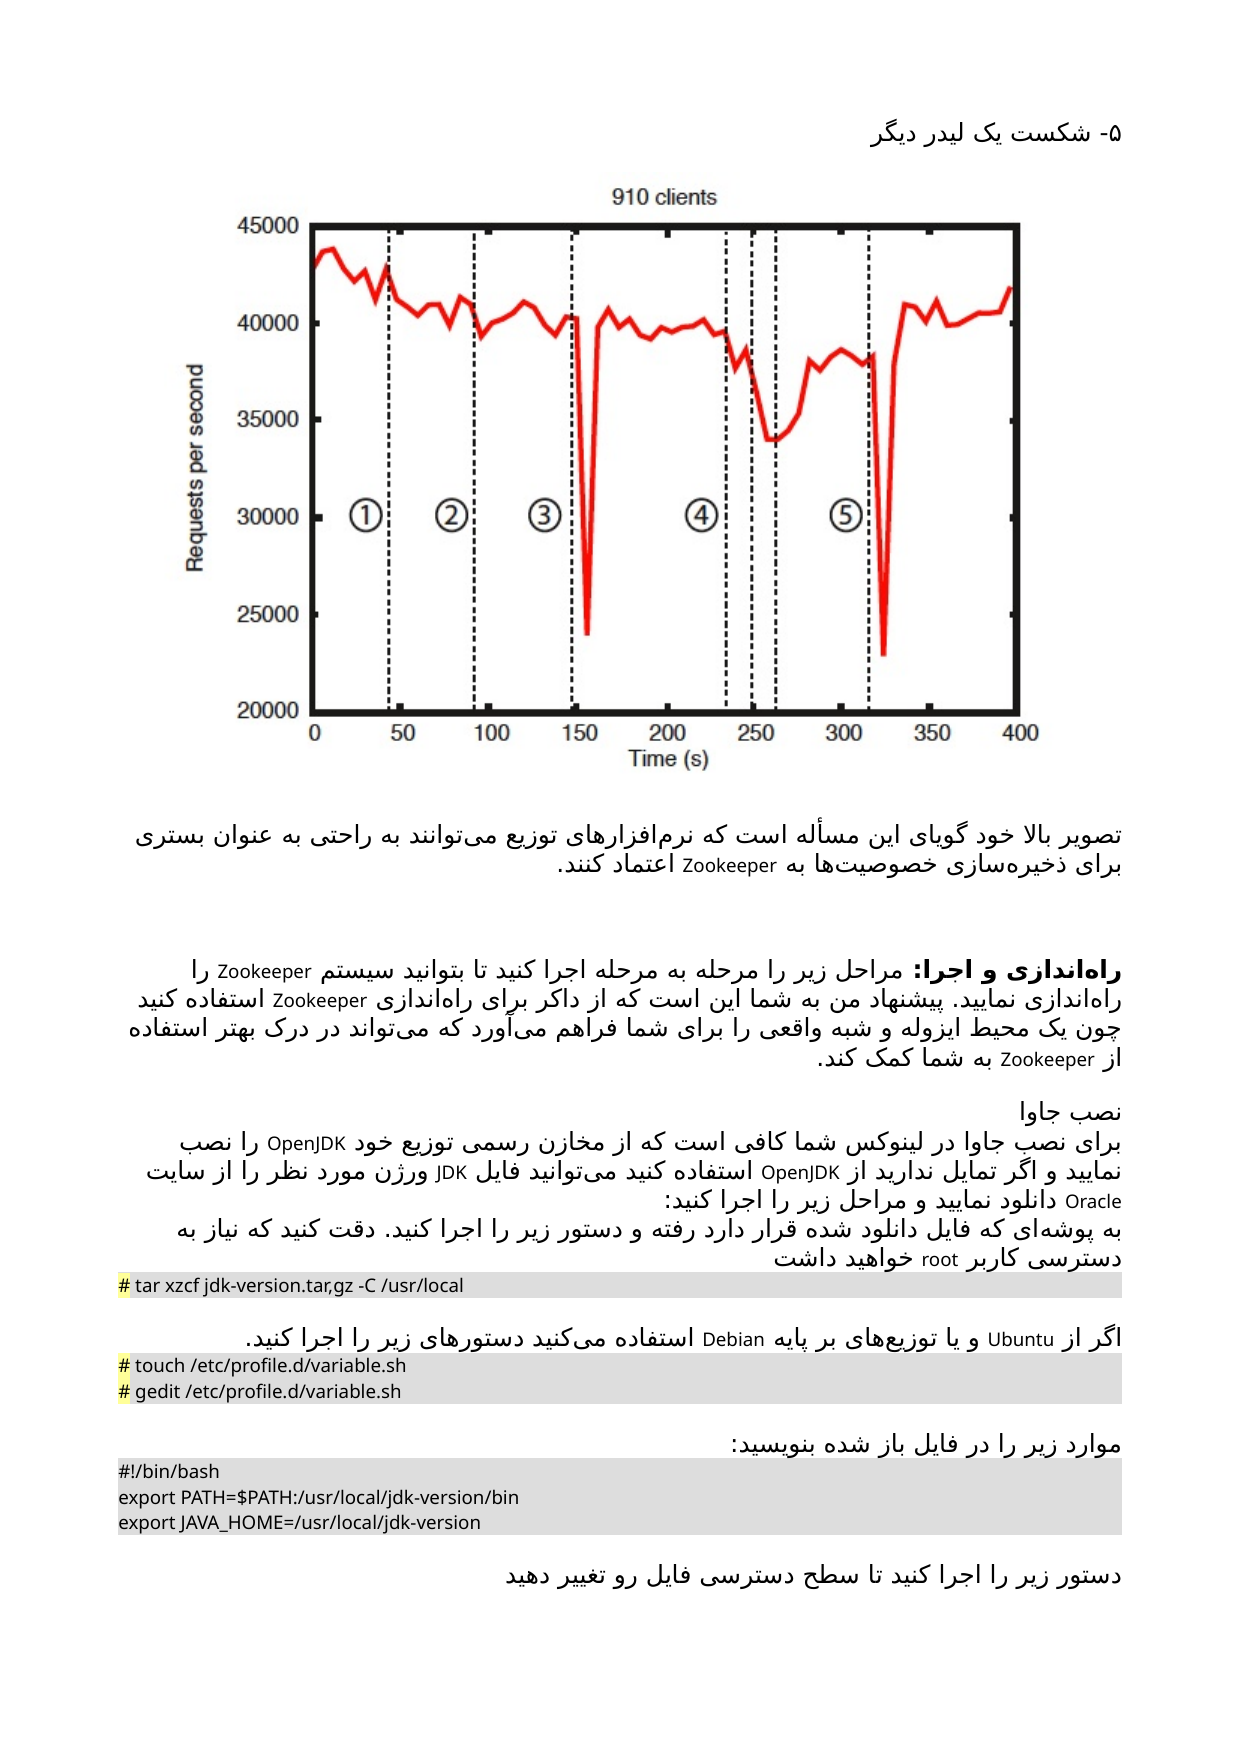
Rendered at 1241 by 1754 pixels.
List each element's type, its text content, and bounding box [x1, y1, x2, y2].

text ۵- شکست یک لیدر دیگر [118, 118, 1122, 147]
picture [164, 172, 1076, 795]
text موارد زیر را در فایل باز شده بنویسید:‌ [118, 1429, 1122, 1458]
text راه‌اندازی و اجرا: مراحل زیر را مرحله به مرحله اجرا کنید تا بتوانید سیستم Zookeeper را راه‌اندازی نمایید. پیشنهاد من به شما این است که از داکر برای راه‌اندازی Zookeeper استفاده کنید چون یک محیط ایزوله و شبه واقعی را برای شما فراهم می‌آورد که می‌تواند در درک بهتر استفاده از Zookeeper به شما کمک کند. [118, 955, 1122, 1072]
text به پوشه‌ای که فایل دانلود شده قرار دارد رفته و دستور زیر را اجرا کنید. دقت کنید که نیاز به دسترسی کاربر root خواهید داشت [118, 1214, 1122, 1272]
text # gedit /etc/profile.d/variable.sh [118, 1378, 1122, 1404]
text #!/bin/bash [118, 1458, 1122, 1484]
text export PATH=$PATH:/usr/local/jdk-version/bin [118, 1484, 1122, 1509]
text اگر از Ubuntu و یا توزیع‌های بر پایه Debian استفاده می‌کنید دستور‌های زیر را اجرا کنید. [118, 1323, 1122, 1353]
text # touch /etc/profile.d/variable.sh [118, 1353, 1122, 1378]
text export JAVA_HOME=/usr/local/jdk-version [118, 1509, 1122, 1535]
text برای نصب جاوا در لینوکس شما کافی است که از مخازن رسمی توزیع خود OpenJDK را نصب نمایید و اگر تمایل ندارید از OpenJDK استفاده کنید می‌توانید فایل JDK ورژن مورد نظر را از سایت Oracle دانلود نمایید و مراحل زیر را اجرا کنید: [118, 1127, 1122, 1214]
text تصویر بالا خود گویای این مسأله است که نرم‌افزارهای توزیع می‌توانند به راحتی به عنوان بستری برای ذخیره‌سازی خصوصیت‌ها به Zookeeper اعتماد کنند. [118, 820, 1122, 879]
text # tar xzcf jdk-version.tar,gz -C /usr/local [118, 1272, 1122, 1298]
text دستور زیر را اجرا کنید تا سطح دسترسی فایل رو تغییر دهید [118, 1561, 1122, 1590]
text نصب جاوا [118, 1097, 1122, 1127]
